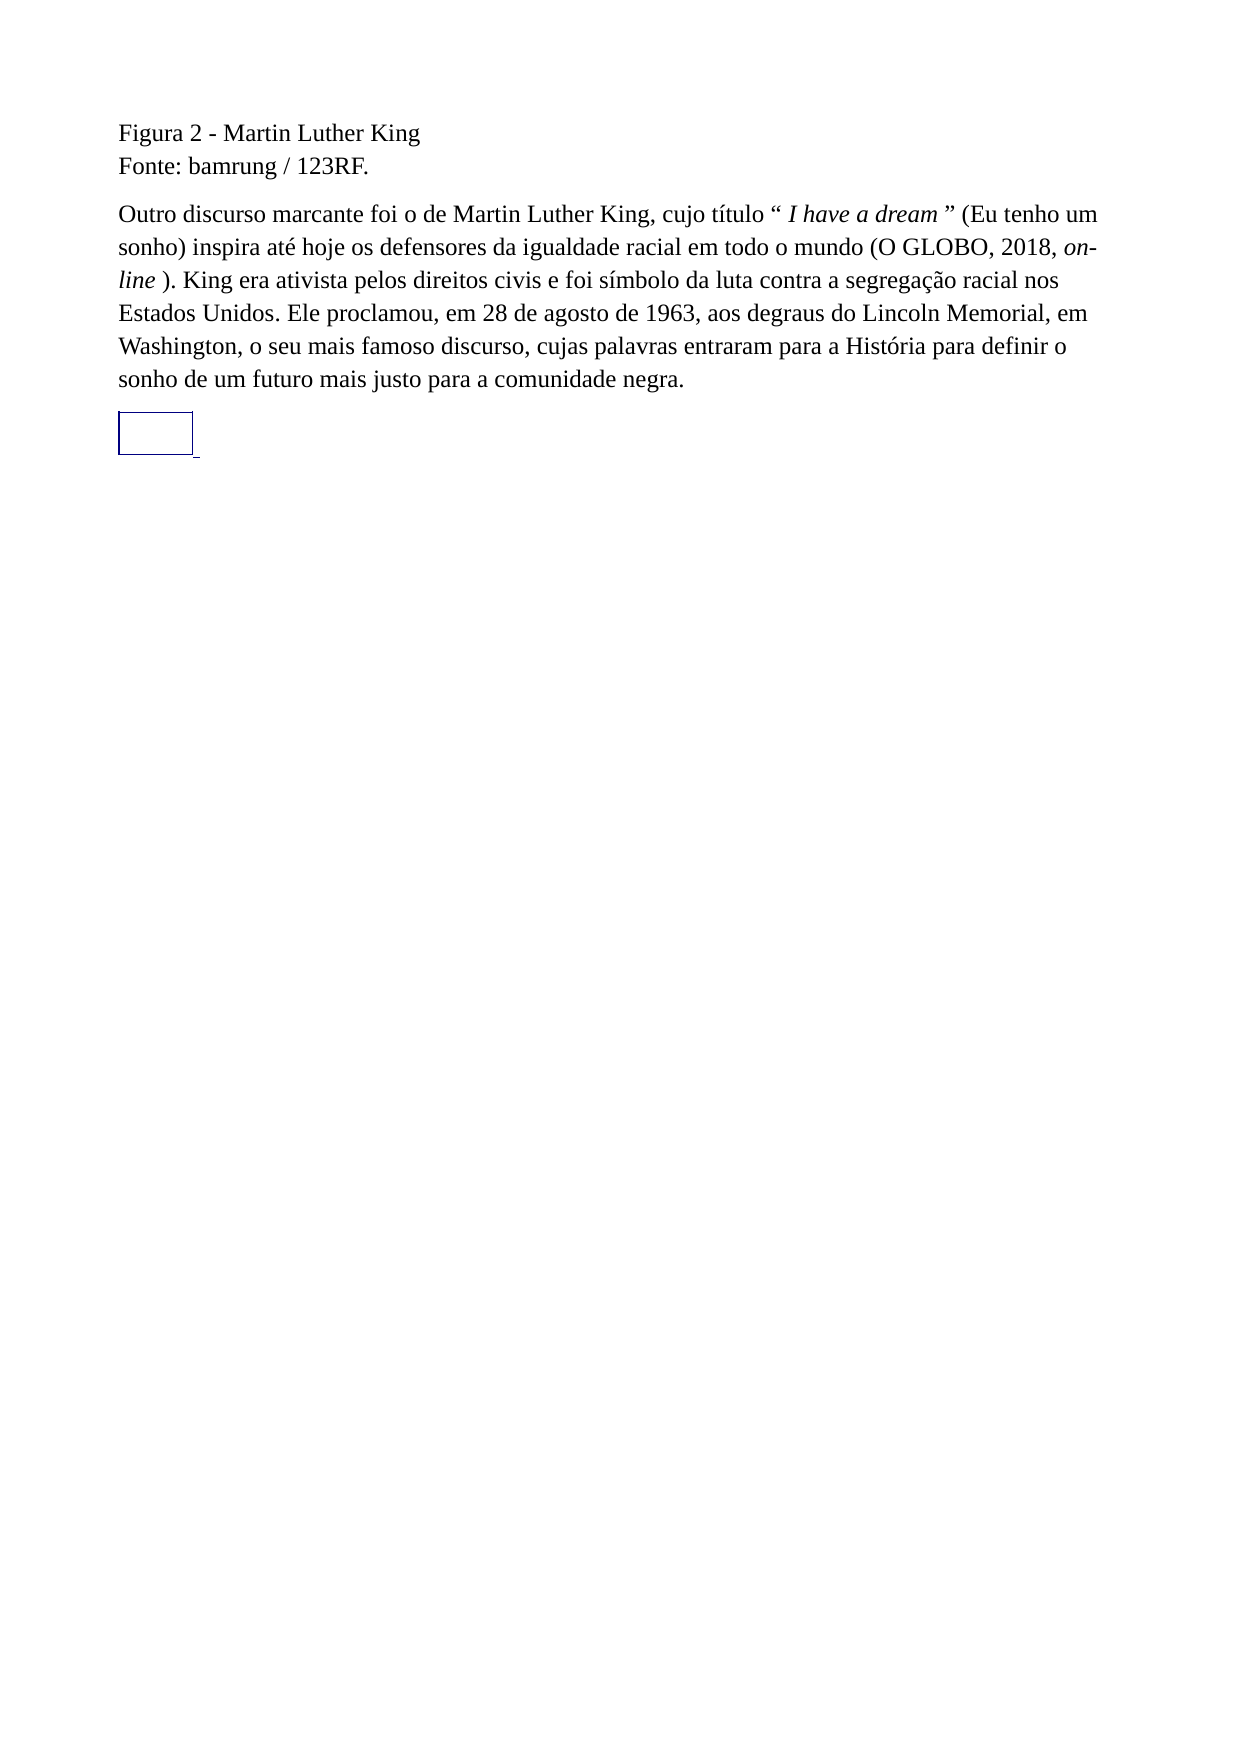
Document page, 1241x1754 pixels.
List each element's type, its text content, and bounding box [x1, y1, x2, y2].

text Outro discurso marcante foi o de Martin Luther King, cujo título “ I have a dream ” (Eu tenho um sonho) inspira até hoje os defensores da igualdade racial em todo o mundo (O GLOBO, 2018, on-line ). King era ativista pelos direitos civis e foi símbolo da luta contra a segregação racial nos Estados Unidos. Ele proclamou, em 28 de agosto de 1963, aos degraus do Lincoln Memorial, em Washington, o seu mais famoso discurso, cujas palavras entraram para a História para definir o sonho de um futuro mais justo para a comunidade negra. [118, 199, 1122, 393]
text Figura 2 - Martin Luther King Fonte: bamrung / 123RF. [118, 118, 1122, 180]
